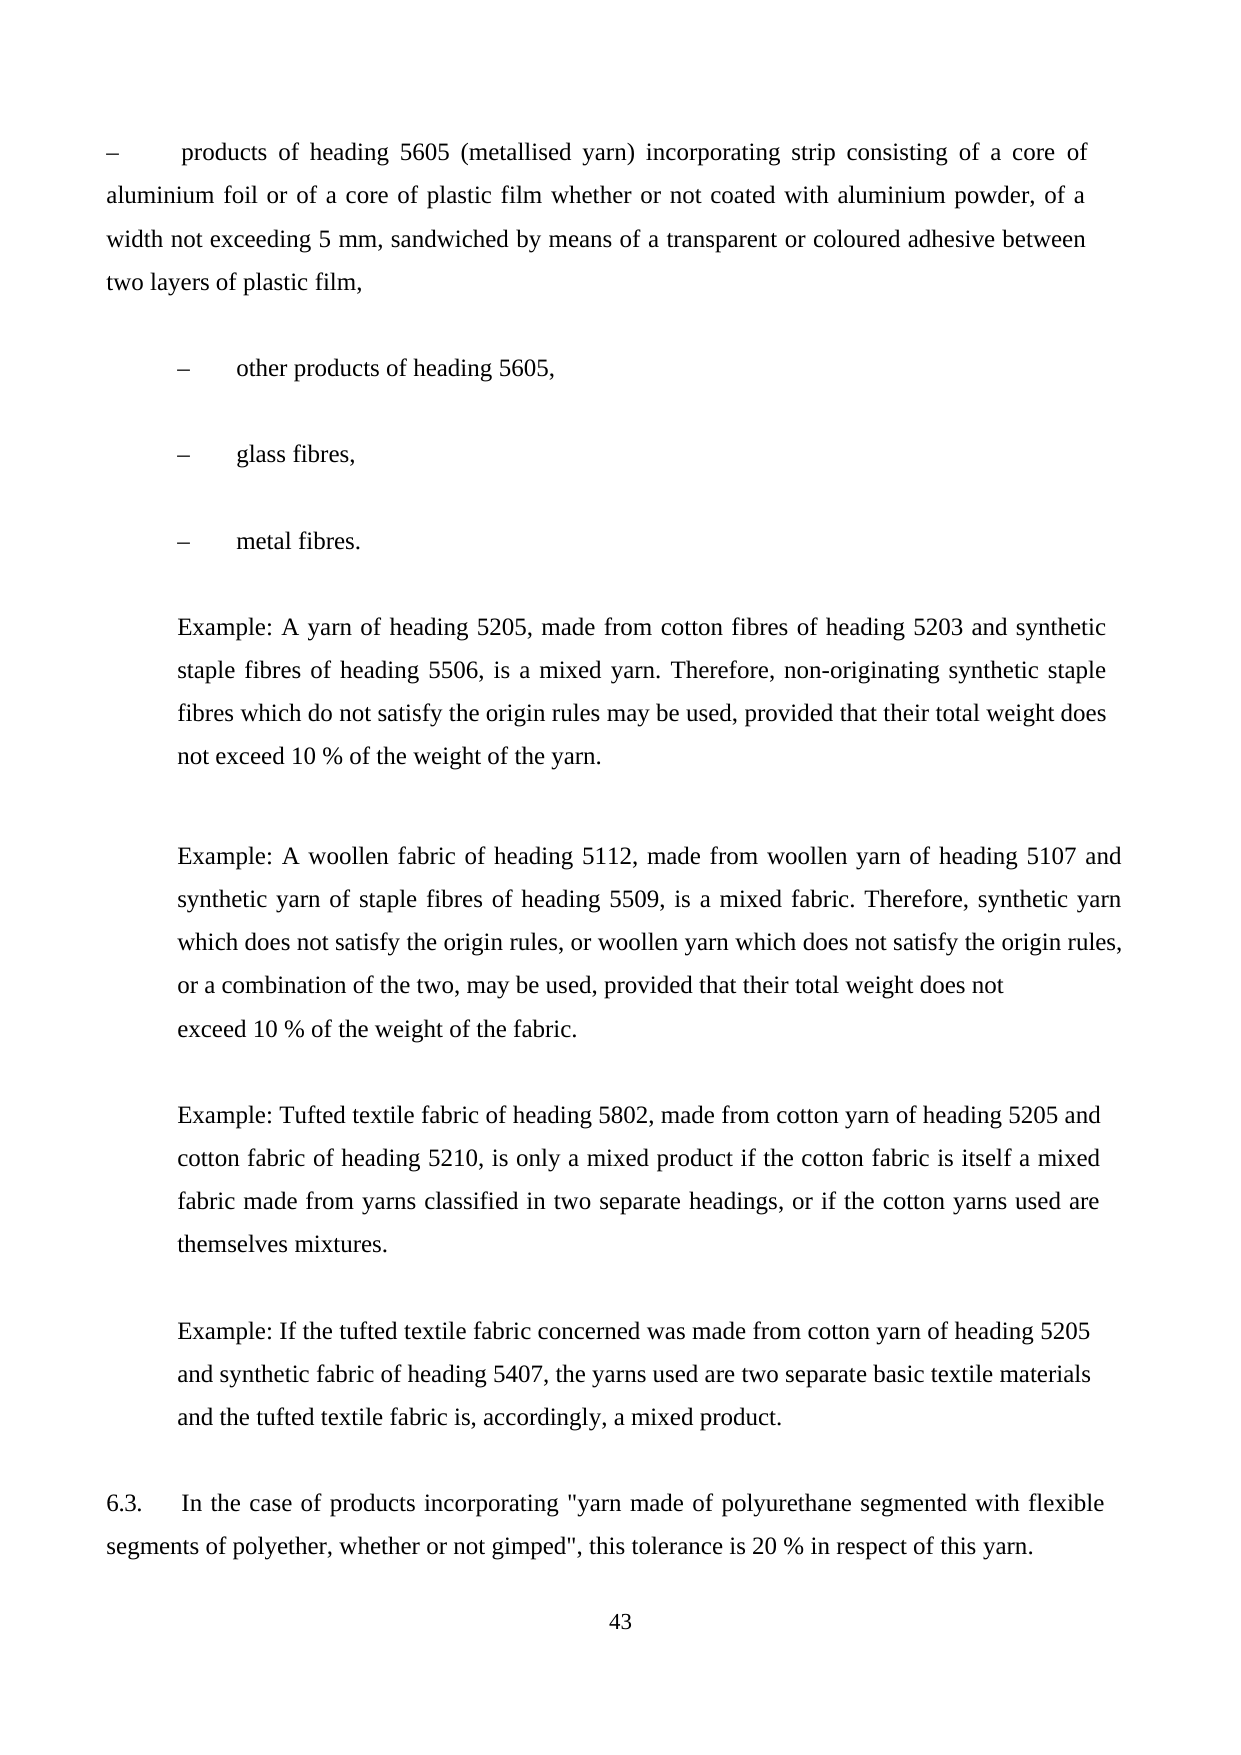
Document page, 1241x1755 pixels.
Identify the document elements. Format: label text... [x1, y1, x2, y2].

text Example: If the tufted textile fabric concerned was made from cotton yarn of heading 5205 and synthetic fabric of heading 5407, the yarns used are two separate basic textile materials and the tufted textile fabric is, accordingly, a mixed product. [177, 1316, 1092, 1431]
list glass fibres, [177, 439, 1134, 468]
list metal fibres. [177, 526, 1134, 554]
text Example: A yarn of heading 5205, made from cotton fibres of heading 5203 and synthetic staple fibres of heading 5506, is a mixed yarn. Therefore, non-originating synthetic staple fibres which do not satisfy the origin rules may be used, provided that their total weight does not exceed 10 % of the weight of the yarn. [177, 612, 1107, 770]
text exceed 10 % of the weight of the fabric. [177, 1014, 1134, 1042]
list products of heading 5605 (metallised yarn) incorporating strip consisting of a core of aluminium foil or of a core of plastic film whether or not coated with aluminium powder, of a width not exceeding 5 mm, sandwiched by means of a transparent or coloured adhesive between two layers of plastic film, [106, 137, 1087, 296]
text Example: Tufted textile fabric of heading 5802, made from cotton yarn of heading 5205 and cotton fabric of heading 5210, is only a mixed product if the cotton fabric is itself a mixed fabric made from yarns classified in two separate headings, or if the cotton yarns used are themselves mixtures. [177, 1100, 1102, 1258]
list In the case of products incorporating "yarn made of polyurethane segmented with flexible segments of polyether, whether or not gimped", this tolerance is 20 % in respect of this yarn. [106, 1488, 1105, 1560]
text Example: A woollen fabric of heading 5112, made from woollen yarn of heading 5107 and synthetic yarn of staple fibres of heading 5509, is a mixed fabric. Therefore, synthetic yarn which does not satisfy the origin rules, or woollen yarn which does not satisfy the origin rules, or a combination of the two, may be used, provided that their total weight does not [177, 841, 1123, 999]
list other products of heading 5605, [177, 353, 1134, 382]
